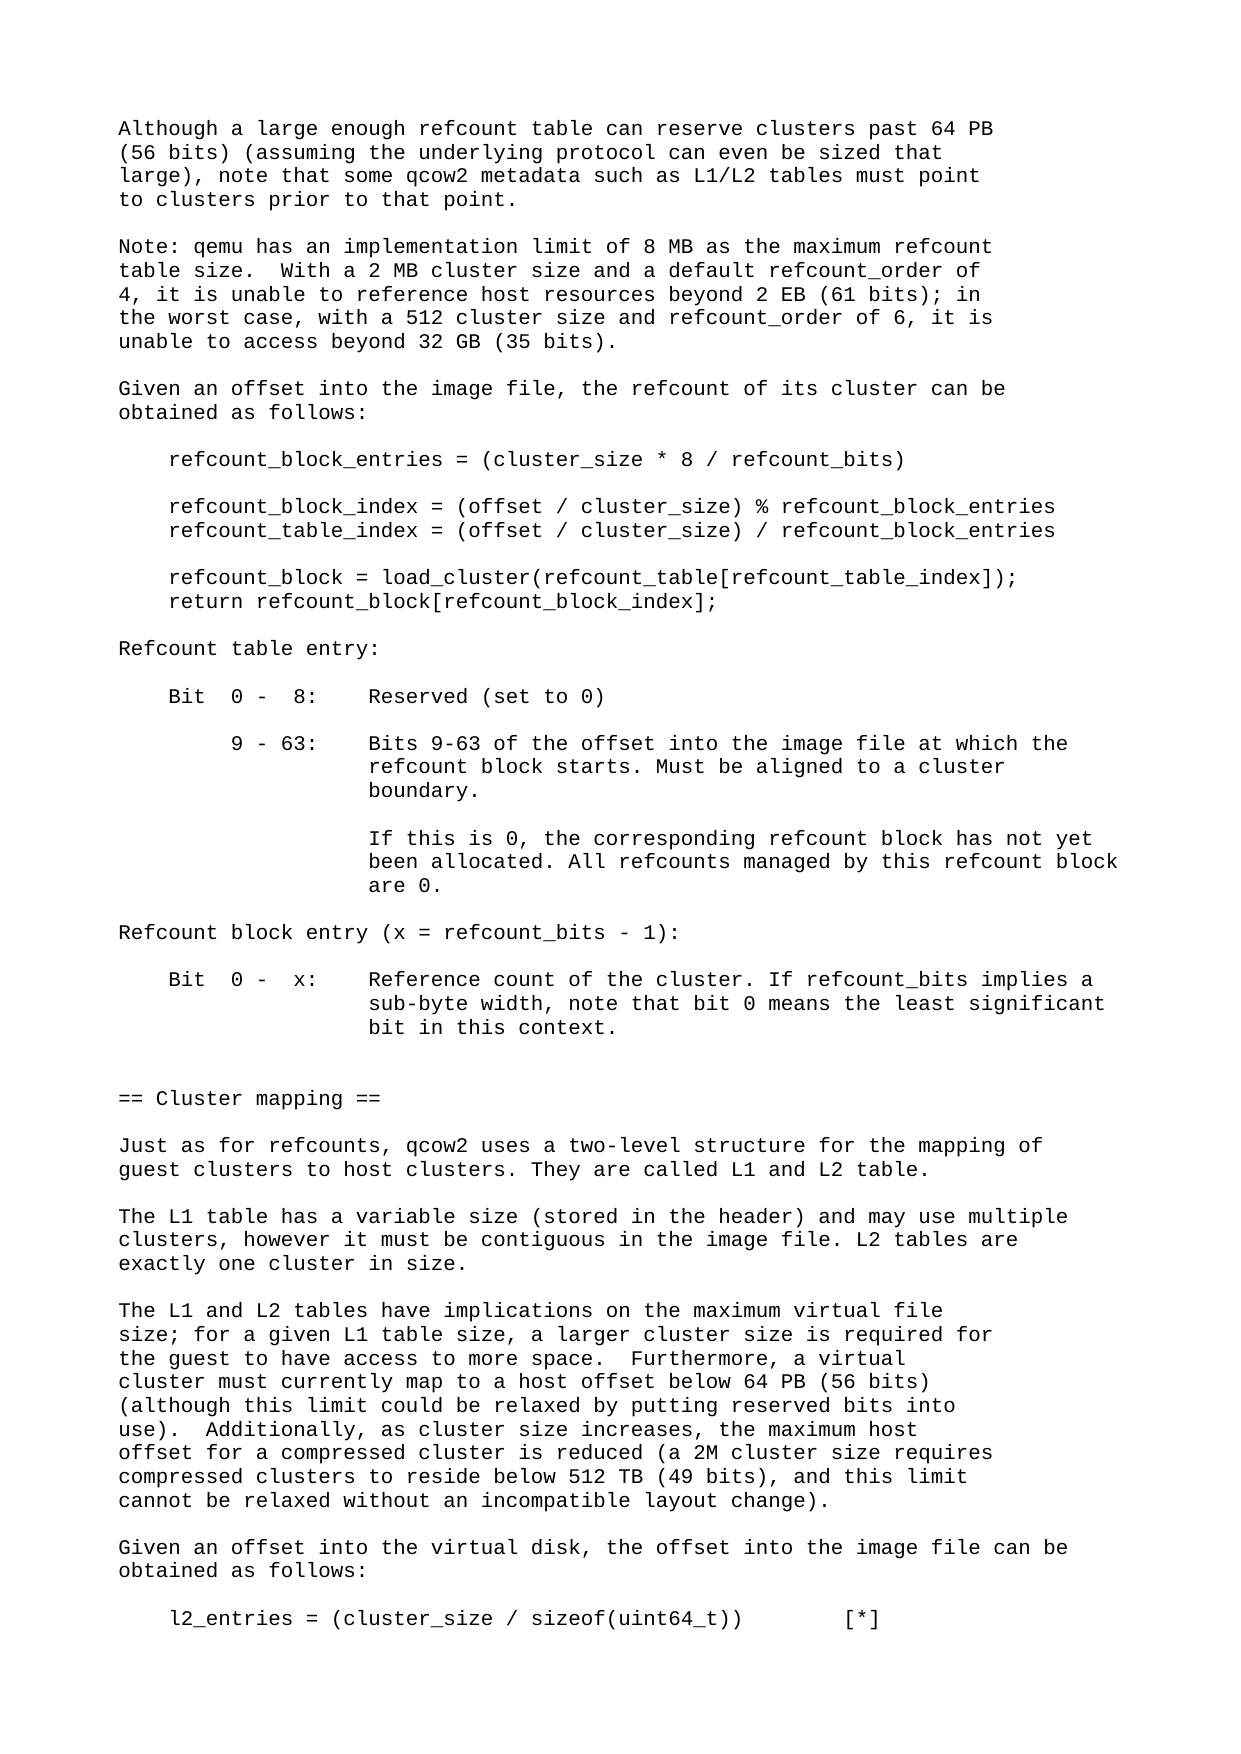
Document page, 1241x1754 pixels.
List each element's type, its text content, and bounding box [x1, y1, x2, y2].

text use). Additionally, as cluster size increases, the maximum host [118, 1419, 1122, 1442]
text refcount_block_entries = (cluster_size * 8 / refcount_bits) [118, 449, 1122, 473]
text Refcount block entry (x = refcount_bits - 1): [118, 922, 1122, 946]
text offset for a compressed cluster is reduced (a 2M cluster size requires [118, 1442, 1122, 1466]
text Just as for refcounts, qcow2 uses a two-level structure for the mapping of [118, 1135, 1122, 1158]
text unable to access beyond 32 GB (35 bits). [118, 331, 1122, 354]
text size; for a given L1 table size, a larger cluster size is required for [118, 1324, 1122, 1348]
text sub-byte width, note that bit 0 means the least significant [118, 993, 1122, 1017]
text return refcount_block[refcount_block_index]; [118, 591, 1122, 615]
text The L1 table has a variable size (stored in the header) and may use multiple [118, 1206, 1122, 1229]
text been allocated. All refcounts managed by this refcount block [118, 851, 1122, 875]
text refcount_block = load_cluster(refcount_table[refcount_table_index]); [118, 567, 1122, 591]
text bit in this context. [118, 1017, 1122, 1040]
text refcount block starts. Must be aligned to a cluster [118, 757, 1122, 780]
text Given an offset into the virtual disk, the offset into the image file can be [118, 1537, 1122, 1561]
text boundary. [118, 780, 1122, 804]
text Given an offset into the image file, the refcount of its cluster can be [118, 378, 1122, 402]
text l2_entries = (cluster_size / sizeof(uint64_t)) [*] [118, 1608, 1122, 1631]
text exactly one cluster in size. [118, 1253, 1122, 1277]
text refcount_table_index = (offset / cluster_size) / refcount_block_entries [118, 520, 1122, 544]
text Although a large enough refcount table can reserve clusters past 64 PB [118, 118, 1122, 142]
text Bit 0 - 8: Reserved (set to 0) [118, 686, 1122, 709]
text to clusters prior to that point. [118, 189, 1122, 213]
text the worst case, with a 512 cluster size and refcount_order of 6, it is [118, 307, 1122, 331]
text obtained as follows: [118, 402, 1122, 426]
text Bit 0 - x: Reference count of the cluster. If refcount_bits implies a [118, 969, 1122, 993]
text the guest to have access to more space. Furthermore, a virtual [118, 1348, 1122, 1371]
text cluster must currently map to a host offset below 64 PB (56 bits) [118, 1371, 1122, 1395]
text Note: qemu has an implementation limit of 8 MB as the maximum refcount [118, 236, 1122, 260]
text are 0. [118, 875, 1122, 898]
text (56 bits) (assuming the underlying protocol can even be sized that [118, 142, 1122, 165]
text obtained as follows: [118, 1561, 1122, 1584]
text == Cluster mapping == [118, 1088, 1122, 1111]
text cannot be relaxed without an incompatible layout change). [118, 1489, 1122, 1513]
text 4, it is unable to reference host resources beyond 2 EB (61 bits); in [118, 284, 1122, 307]
text If this is 0, the corresponding refcount block has not yet [118, 827, 1122, 851]
text large), note that some qcow2 metadata such as L1/L2 tables must point [118, 165, 1122, 189]
text table size. With a 2 MB cluster size and a default refcount_order of [118, 260, 1122, 284]
text compressed clusters to reside below 512 TB (49 bits), and this limit [118, 1466, 1122, 1489]
text The L1 and L2 tables have implications on the maximum virtual file [118, 1300, 1122, 1324]
text (although this limit could be relaxed by putting reserved bits into [118, 1395, 1122, 1419]
text clusters, however it must be contiguous in the image file. L2 tables are [118, 1229, 1122, 1253]
text guest clusters to host clusters. They are called L1 and L2 table. [118, 1158, 1122, 1182]
text 9 - 63: Bits 9-63 of the offset into the image file at which the [118, 733, 1122, 757]
text refcount_block_index = (offset / cluster_size) % refcount_block_entries [118, 496, 1122, 520]
text Refcount table entry: [118, 638, 1122, 662]
